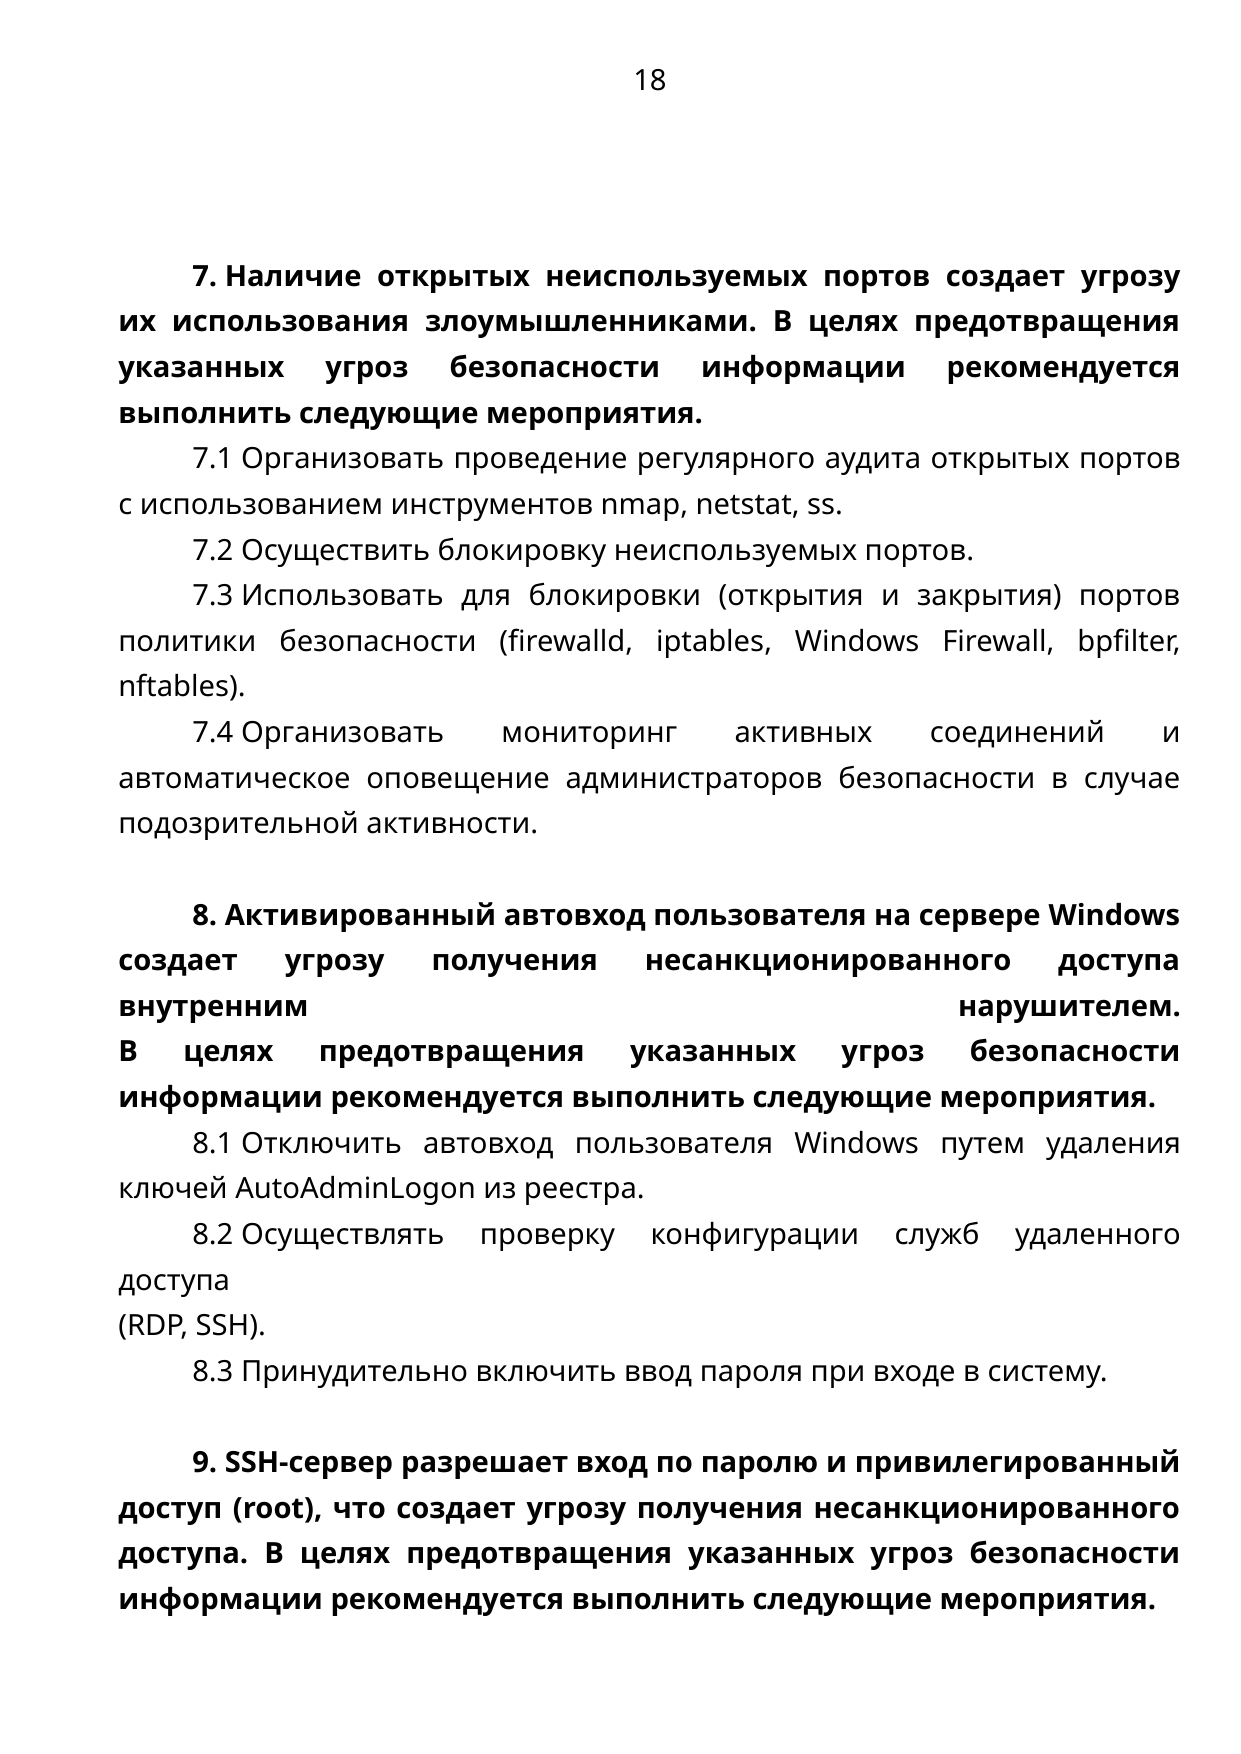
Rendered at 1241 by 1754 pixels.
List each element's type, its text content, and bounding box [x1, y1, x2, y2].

text 8.3 Принудительно включить ввод пароля при входе в систему. [118, 1350, 1181, 1390]
text 8.2 Осуществлять проверку конфигурации служб удаленного доступа (RDP, SSH). [118, 1213, 1181, 1344]
text 7.2 Осуществить блокировку неиспользуемых портов. [118, 529, 1181, 568]
text 9. SSH-сервер разрешает вход по паролю и привилегированный доступ (root), что создает угрозу получения несанкционированного доступа. В целях предотвращения указанных угроз безопасности информации рекомендуется выполнить следующие мероприятия. [118, 1441, 1181, 1618]
text 7.3 Использовать для блокировки (открытия и закрытия) портов политики безопасности (firewalld, iptables, Windows Firewall, bpfilter, nftables). [118, 574, 1181, 705]
text 7.1 Организовать проведение регулярного аудита открытых портов с использованием инструментов nmap, netstat, ss. [118, 437, 1181, 523]
text 7.4 Организовать мониторинг активных соединений и автоматическое оповещение администраторов безопасности в случае подозрительной активности. [118, 711, 1181, 842]
text 7. Наличие открытых неиспользуемых портов создает угрозу их использования злоумышленниками. В целях предотвращения указанных угроз безопасности информации рекомендуется выполнить следующие мероприятия. [118, 255, 1181, 432]
text 8. Активированный автовход пользователя на сервере Windows создает угрозу получения несанкционированного доступа внутренним нарушителем. В целях предотвращения указанных угроз безопасности информации рекомендуется выполнить следующие мероприятия. [118, 894, 1181, 1116]
text 8.1 Отключить автовход пользователя Windows путем удаления ключей AutoAdminLogon из реестра. [118, 1122, 1181, 1207]
